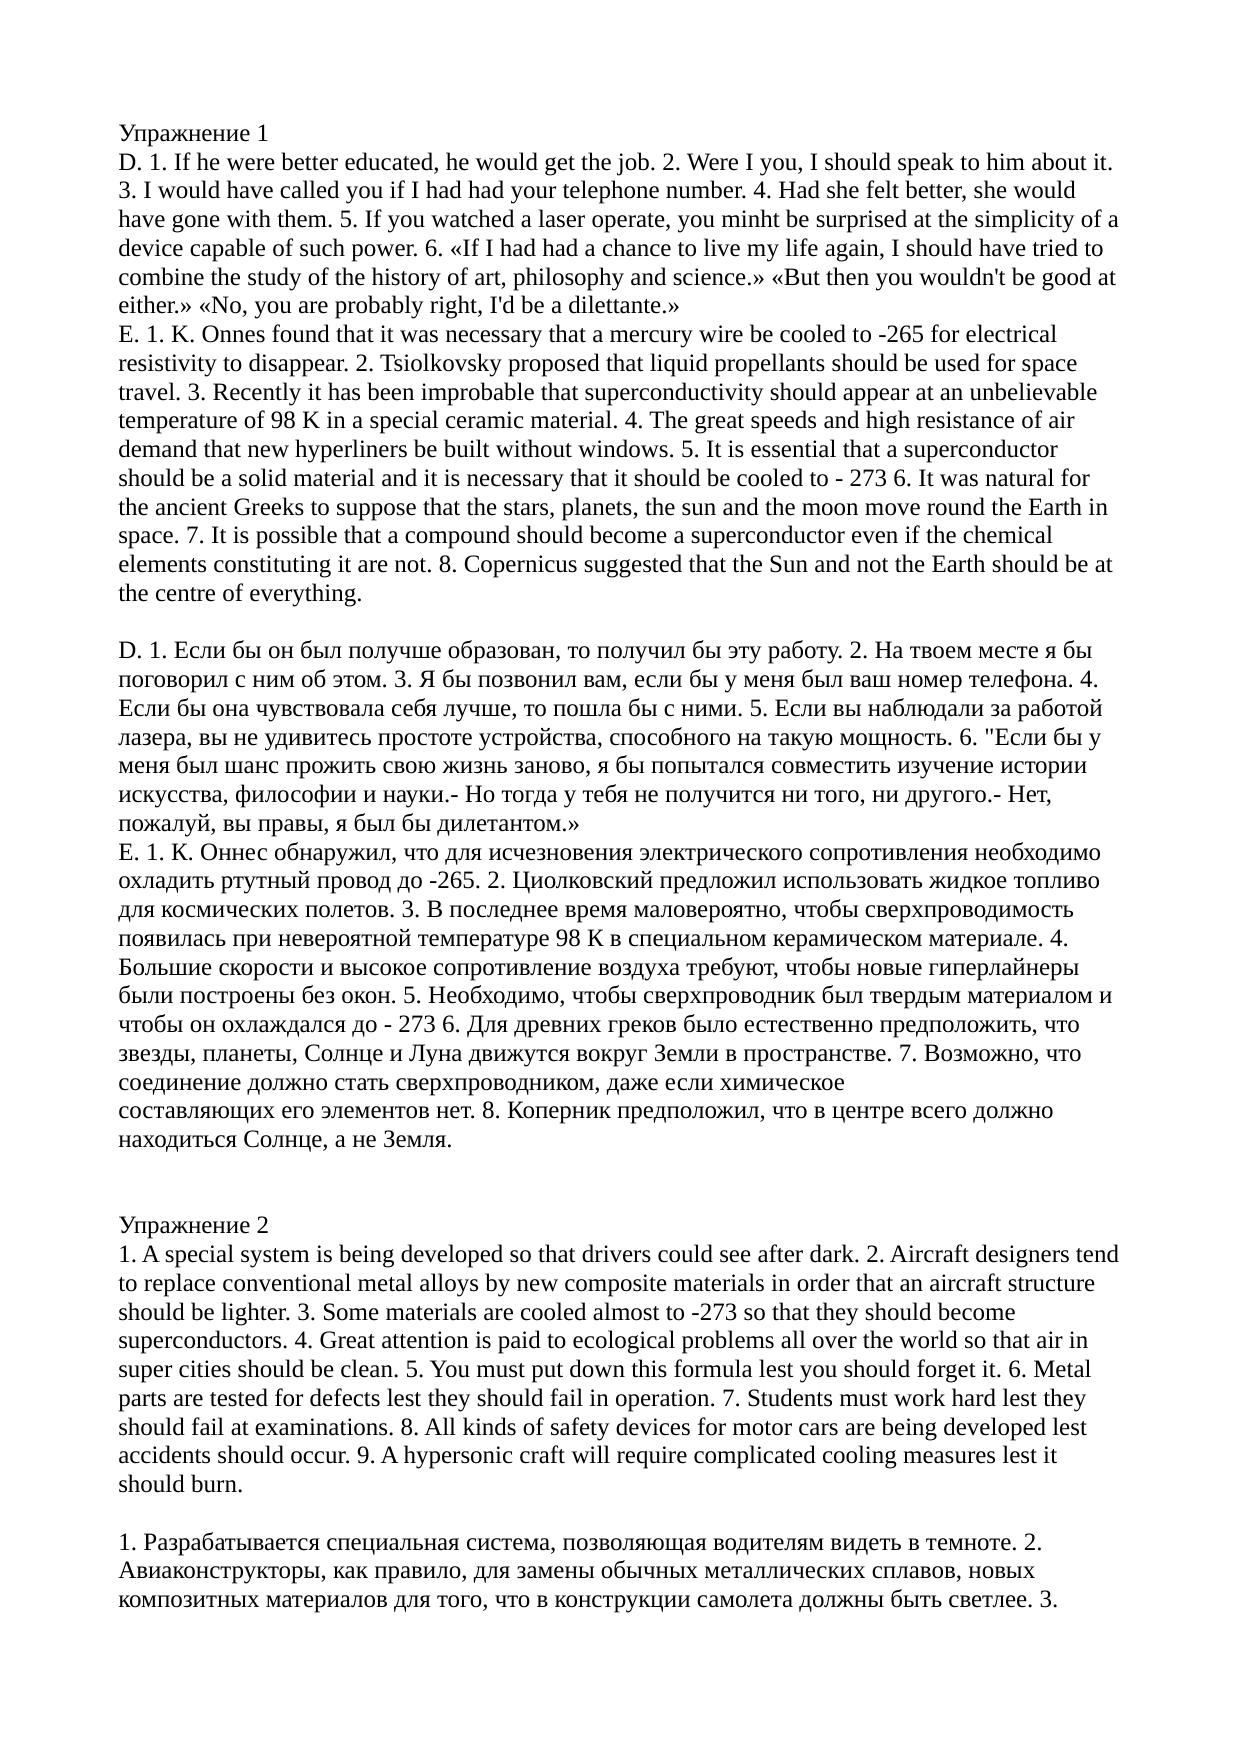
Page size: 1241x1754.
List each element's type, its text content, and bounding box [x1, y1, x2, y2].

text Упражнение 1 [118, 118, 1122, 147]
text 1. Разрабатывается специальная система, позволяющая водителям видеть в темноте. 2. Авиаконструкторы, как правило, для замены обычных металлических сплавов, новых композитных материалов для того, что в конструкции самолета должны быть светлее. 3. [118, 1527, 1122, 1613]
text Упражнение 2 [118, 1211, 1122, 1239]
text 1. A special system is being developed so that drivers could see after dark. 2. Aircraft designers tend to replace conventional metal alloys by new composite materials in order that an aircraft structure should be lighter. 3. Some materials are cooled almost to -273 so that they should become superconductors. 4. Great attention is paid to ecological problems all over the world so that air in super cities should be clean. 5. You must put down this formula lest you should forget it. 6. Metal parts are tested for defects lest they should fail in operation. 7. Students must work hard lest they should fail at examinations. 8. All kinds of safety devices for motor cars are being developed lest accidents should occur. 9. A hypersonic craft will require complicated cooling measures lest it should burn. [118, 1239, 1122, 1498]
text E. 1. K. Onnes found that it was necessary that a mercury wire be cooled to -265 for electrical resistivity to disappear. 2. Tsiolkovsky proposed that liquid propellants should be used for space travel. 3. Recently it has been improbable that superconductivity should appear at an unbelievable temperature of 98 K in a special ceramic material. 4. The great speeds and high resistance of air demand that new hyperliners be built without windows. 5. It is essential that a superconductor should be a solid material and it is necessary that it should be cooled to - 273 6. It was natural for the ancient Greeks to suppose that the stars, planets, the sun and the moon move round the Earth in space. 7. It is possible that a compound should become a superconductor even if the chemical [118, 319, 1122, 549]
text D. 1. Если бы он был получше образован, то получил бы эту работу. 2. На твоем месте я бы поговорил с ним об этом. 3. Я бы позвонил вам, если бы у меня был ваш номер телефона. 4. Если бы она чувствовала себя лучше, то пошла бы с ними. 5. Если вы наблюдали за работой лазера, вы не удивитесь простоте устройства, способного на такую мощность. 6. "Если бы у меня был шанс прожить свою жизнь заново, я бы попытался совместить изучение истории искусства, философии и науки.- Но тогда у тебя не получится ни того, ни другого.- Нет, пожалуй, вы правы, я был бы дилетантом.» [118, 636, 1122, 837]
text D. 1. If he were better educated, he would get the job. 2. Were I you, I should speak to him about it. 3. I would have called you if I had had your telephone number. 4. Had she felt better, she would have gone with them. 5. If you watched a laser operate, you minht be surprised at the simplicity of a device capable of such power. 6. «If I had had a chance to live my life again, I should have tried to combine the study of the history of art, philosophy and science.» «But then you wouldn't be good at either.» «No, you are probably right, I'd be a dilettante.» [118, 147, 1122, 319]
text E. 1. К. Оннес обнаружил, что для исчезновения электрического сопротивления необходимо охладить ртутный провод до -265. 2. Циолковский предложил использовать жидкое топливо для космических полетов. 3. В последнее время маловероятно, чтобы сверхпроводимость появилась при невероятной температуре 98 К в специальном керамическом материале. 4. Большие скорости и высокое сопротивление воздуха требуют, чтобы новые гиперлайнеры были построены без окон. 5. Необходимо, чтобы сверхпроводник был твердым материалом и чтобы он охлаждался до - 273 6. Для древних греков было естественно предположить, что звезды, планеты, Солнце и Луна движутся вокруг Земли в пространстве. 7. Возможно, что соединение должно стать сверхпроводником, даже если химическое [118, 837, 1122, 1096]
text составляющих его элементов нет. 8. Коперник предположил, что в центре всего должно находиться Солнце, а не Земля. [118, 1096, 1122, 1153]
text elements constituting it are not. 8. Copernicus suggested that the Sun and not the Earth should be at the centre of everything. [118, 549, 1122, 607]
